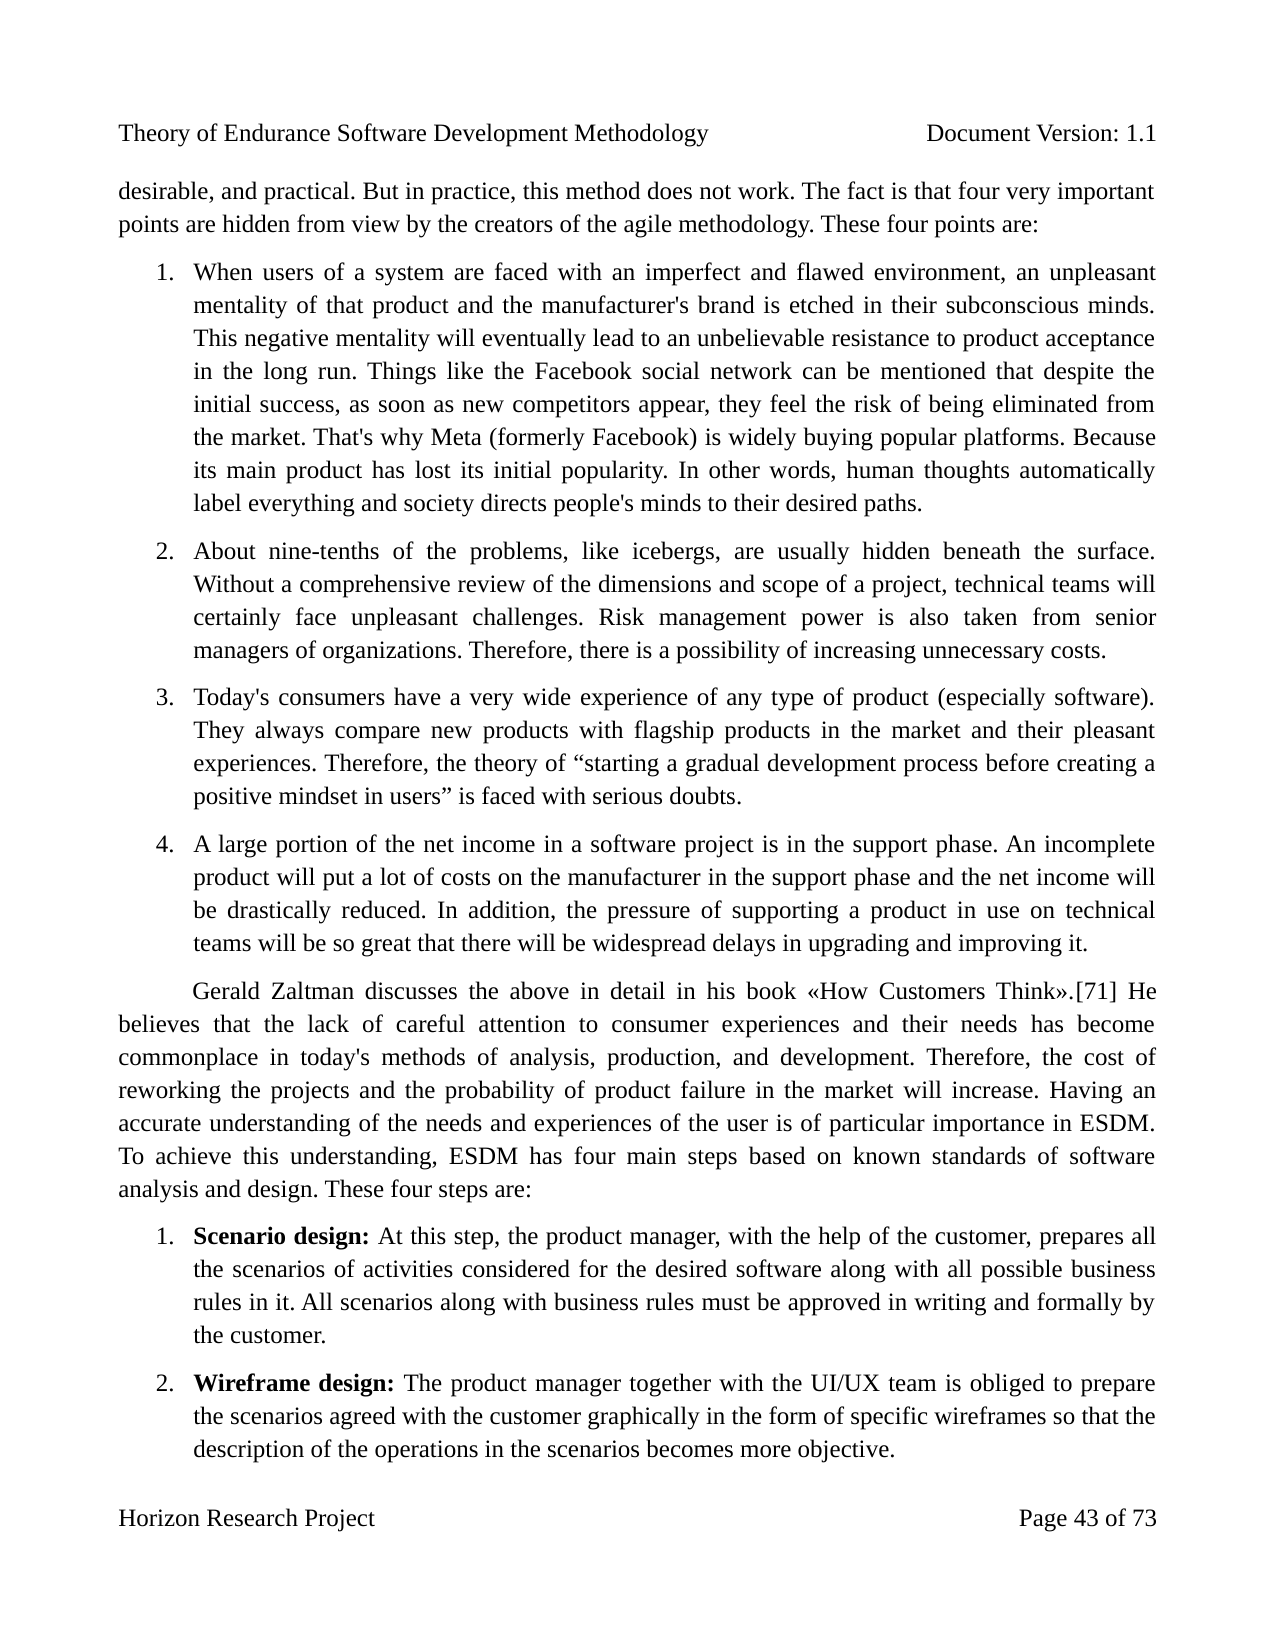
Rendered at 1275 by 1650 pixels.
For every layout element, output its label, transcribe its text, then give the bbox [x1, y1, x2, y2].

list A large portion of the net income in a software project is in the support phase. An incomplete product will put a lot of costs on the manufacturer in the support phase and the net income will be drastically reduced. In addition, the pressure of supporting a product in use on technical teams will be so great that there will be widespread delays in upgrading and improving it. [156, 829, 1157, 957]
list When users of a system are faced with an imperfect and flawed environment, an unpleasant mentality of that product and the manufacturer's brand is etched in their subconscious minds. This negative mentality will eventually lead to an unbelievable resistance to product acceptance in the long run. Things like the Facebook social network can be mentioned that despite the initial success, as soon as new competitors appear, they feel the risk of being eliminated from the market. That's why Meta (formerly Facebook) is widely buying popular platforms. Because its main product has lost its initial popularity. In other words, human thoughts automatically label everything and society directs people's minds to their desired paths. [156, 257, 1157, 517]
list Today's consumers have a very wide experience of any type of product (especially software). They always compare new products with flagship products in the market and their pleasant experiences. Therefore, the theory of “starting a gradual development process before creating a positive mindset in users” is faced with serious doubts. [156, 682, 1157, 810]
text desirable, and practical. But in practice, this method does not work. The fact is that four very important points are hidden from view by the creators of the agile methodology. These four points are: [118, 176, 1157, 238]
list About nine-tenths of the problems, like icebergs, are usually hidden beneath the surface. Without a comprehensive review of the dimensions and scope of a project, technical teams will certainly face unpleasant challenges. Risk management power is also taken from senior managers of organizations. Therefore, there is a possibility of increasing unnecessary costs. [156, 536, 1157, 663]
list Scenario design: At this step, the product manager, with the help of the customer, prepares all the scenarios of activities considered for the desired software along with all possible business rules in it. All scenarios along with business rules must be approved in writing and formally by the customer. [156, 1221, 1157, 1349]
text Gerald Zaltman discusses the above in detail in his book «How Customers Think».[71] He believes that the lack of careful attention to consumer experiences and their needs has become commonplace in today's methods of analysis, production, and development. Therefore, the cost of reworking the projects and the probability of product failure in the market will increase. Having an accurate understanding of the needs and experiences of the user is of particular importance in ESDM. To achieve this understanding, ESDM has four main steps based on known standards of software analysis and design. These four steps are: [118, 976, 1157, 1203]
list Wireframe design: The product manager together with the UI/UX team is obliged to prepare the scenarios agreed with the customer graphically in the form of specific wireframes so that the description of the operations in the scenarios becomes more objective. [156, 1368, 1157, 1463]
